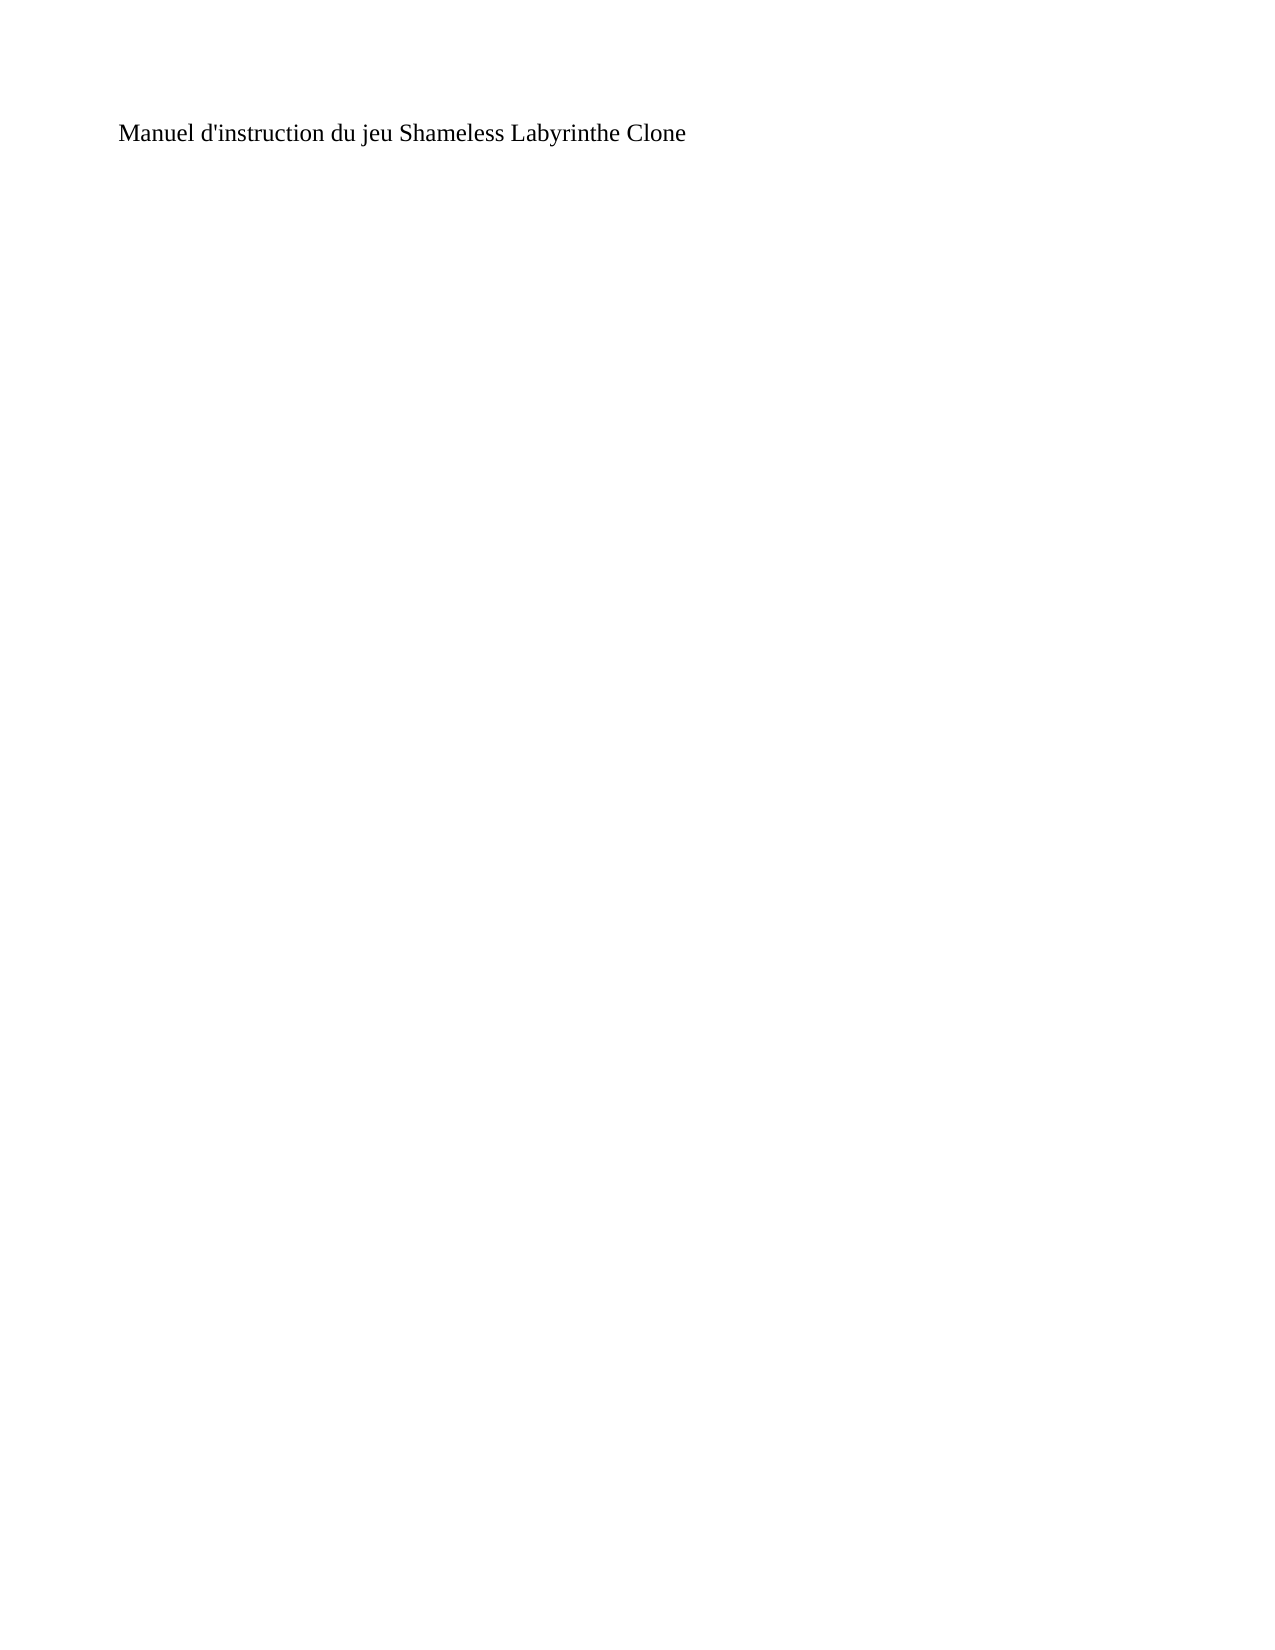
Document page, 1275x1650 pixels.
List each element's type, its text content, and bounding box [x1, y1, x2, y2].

text Manuel d'instruction du jeu Shameless Labyrinthe Clone [118, 118, 1157, 147]
